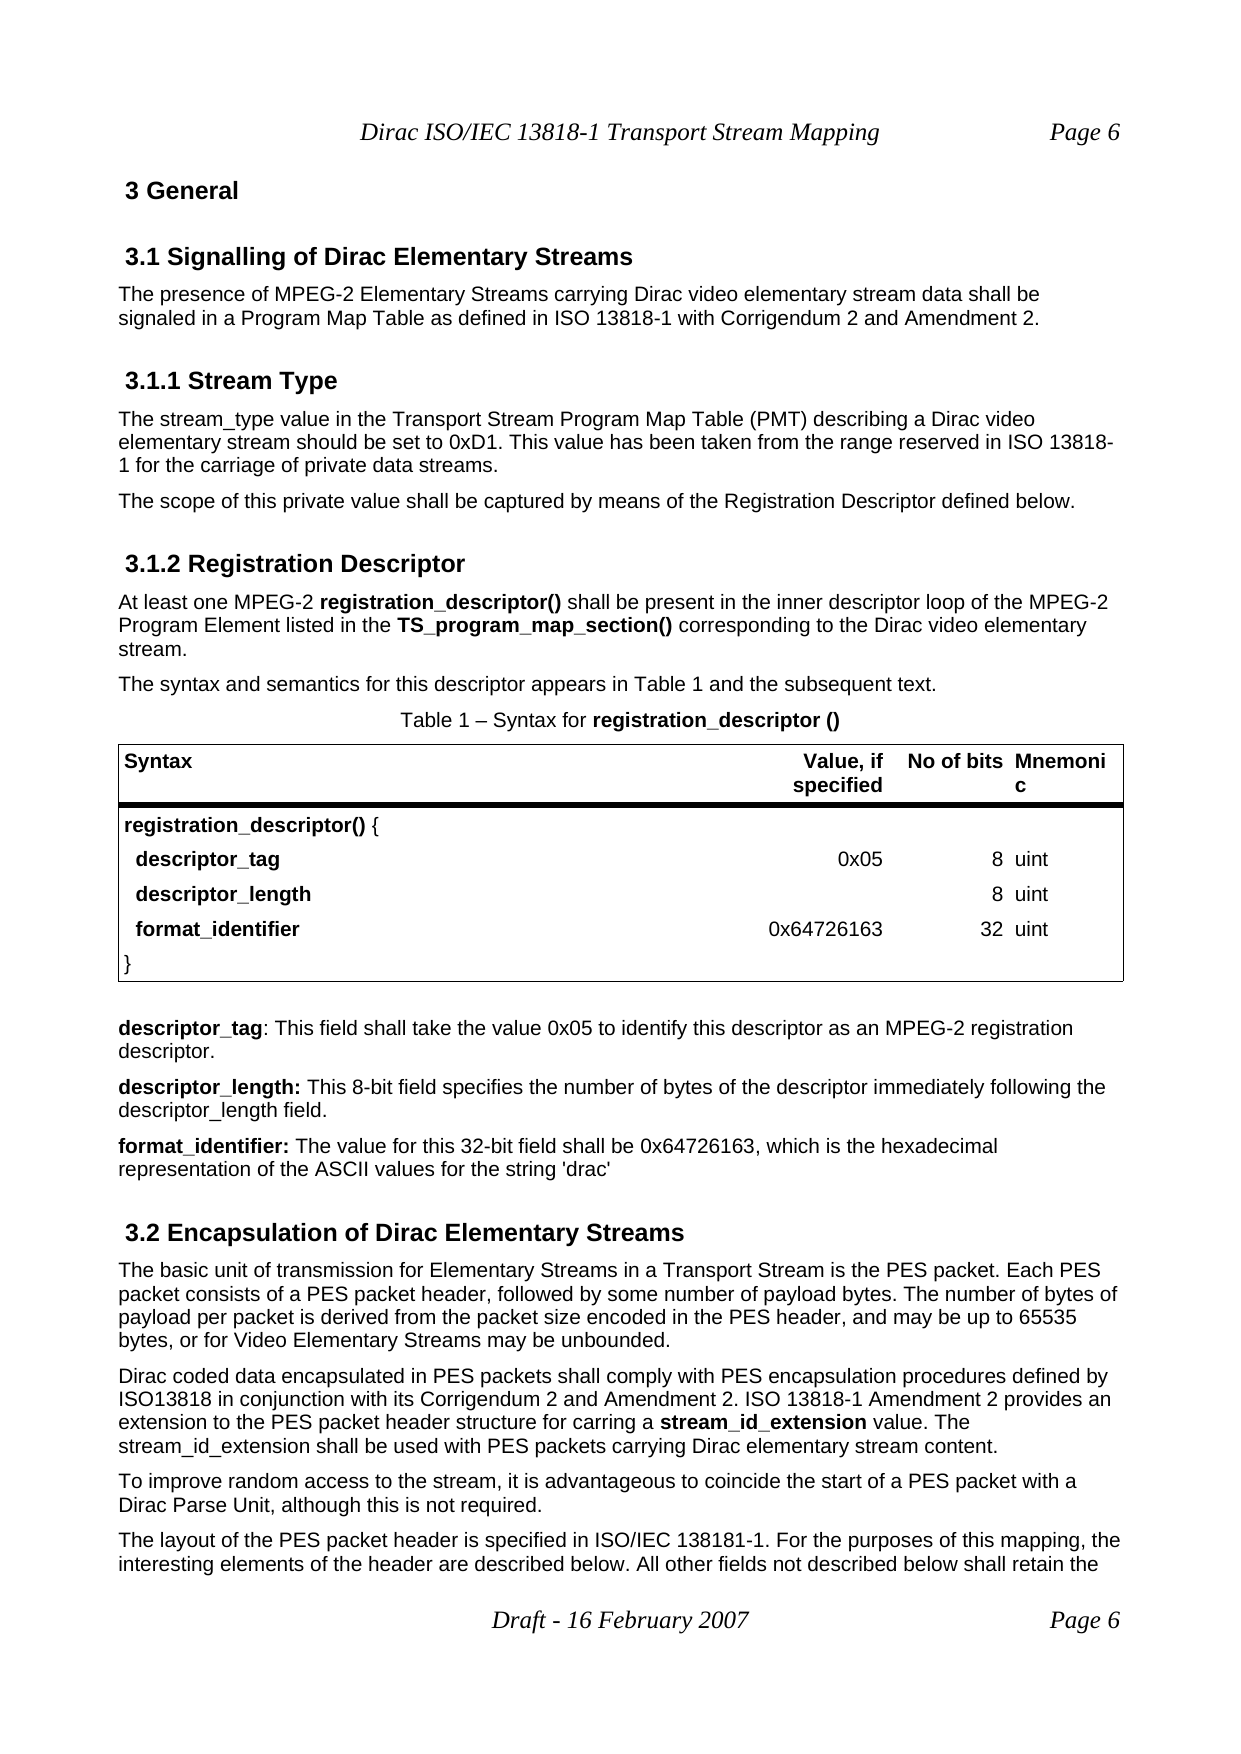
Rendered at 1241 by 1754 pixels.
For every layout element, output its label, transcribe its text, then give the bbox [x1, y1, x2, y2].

text The scope of this private value shall be captured by means of the Registration Descriptor defined below. [118, 489, 1122, 513]
table_header Syntax [119, 745, 715, 802]
table_cell descriptor_length [119, 877, 715, 912]
table_cell 8 [889, 877, 1009, 912]
table_cell 0x05 [715, 842, 888, 877]
table_cell 8 [889, 842, 1009, 877]
table_cell format_identifier [119, 912, 715, 946]
subtitle Stream Type [118, 367, 1122, 395]
table_header Value, if specified [715, 745, 888, 802]
table_cell descriptor_tag [119, 842, 715, 877]
subtitle Registration Descriptor [118, 550, 1122, 578]
subtitle General [118, 177, 1122, 205]
table_cell [889, 946, 1009, 981]
table_header No of bits [889, 745, 1009, 802]
table_cell uint [1009, 912, 1123, 946]
text The presence of MPEG-2 Elementary Streams carrying Dirac video elementary stream data shall be signaled in a Program Map Table as defined in ISO 13818-1 with Corrigendum 2 and Amendment 2. [118, 283, 1122, 329]
table_cell 0x64726163 [715, 912, 888, 946]
text The syntax and semantics for this descriptor appears in Table 1 and the subsequent text. [118, 673, 1122, 696]
table_cell registration_descriptor() { [119, 808, 715, 842]
table_cell [715, 946, 888, 981]
subtitle Signalling of Dirac Elementary Streams [118, 242, 1122, 270]
table_cell } [119, 946, 715, 981]
table_cell [715, 877, 888, 912]
table_cell [889, 808, 1009, 842]
text The layout of the PES packet header is specified in ISO/IEC 138181-1. For the purposes of this mapping, the interesting elements of the header are described below. All other fields not described below shall retain the [118, 1529, 1122, 1575]
text descriptor_tag: This field shall take the value 0x05 to identify this descriptor as an MPEG-2 registration descriptor. [118, 1017, 1122, 1063]
text To improve random access to the stream, it is advantageous to coincide the start of a PES packet with a Dirac Parse Unit, although this is not required. [118, 1470, 1122, 1516]
table_cell uint [1009, 877, 1123, 912]
table_header Mnemonic [1009, 745, 1123, 802]
subtitle Encapsulation of Dirac Elementary Streams [118, 1219, 1122, 1247]
table_cell uint [1009, 842, 1123, 877]
table_cell 32 [889, 912, 1009, 946]
text The basic unit of transmission for Elementary Streams in a Transport Stream is the PES packet. Each PES packet consists of a PES packet header, followed by some number of payload bytes. The number of bytes of payload per packet is derived from the packet size encoded in the PES header, and may be up to 65535 bytes, or for Video Elementary Streams may be unbounded. [118, 1259, 1122, 1352]
text Dirac coded data encapsulated in PES packets shall comply with PES encapsulation procedures defined by ISO13818 in conjunction with its Corrigendum 2 and Amendment 2. ISO 13818-1 Amendment 2 provides an extension to the PES packet header structure for carring a stream_id_extension value. The stream_id_extension shall be used with PES packets carrying Dirac elementary stream content. [118, 1364, 1122, 1457]
text At least one MPEG-2 registration_descriptor() shall be present in the inner descriptor loop of the MPEG-2 Program Element listed in the TS_program_map_section() corresponding to the Dirac video elementary stream. [118, 591, 1122, 660]
table_cell [1009, 808, 1123, 842]
table_cell [1009, 946, 1123, 981]
text format_identifier: The value for this 32-bit field shall be 0x64726163, which is the hexadecimal representation of the ASCII values for the string 'drac' [118, 1135, 1122, 1181]
text The stream_type value in the Transport Stream Program Map Table (PMT) describing a Dirac video elementary stream should be set to 0xD1. This value has been taken from the range reserved in ISO 13818-1 for the carriage of private data streams. [118, 407, 1122, 477]
table_cell [715, 808, 888, 842]
text Table 1 – Syntax for registration_descriptor () [118, 708, 1122, 732]
text descriptor_length: This 8-bit field specifies the number of bytes of the descriptor immediately following the descriptor_length field. [118, 1076, 1122, 1122]
